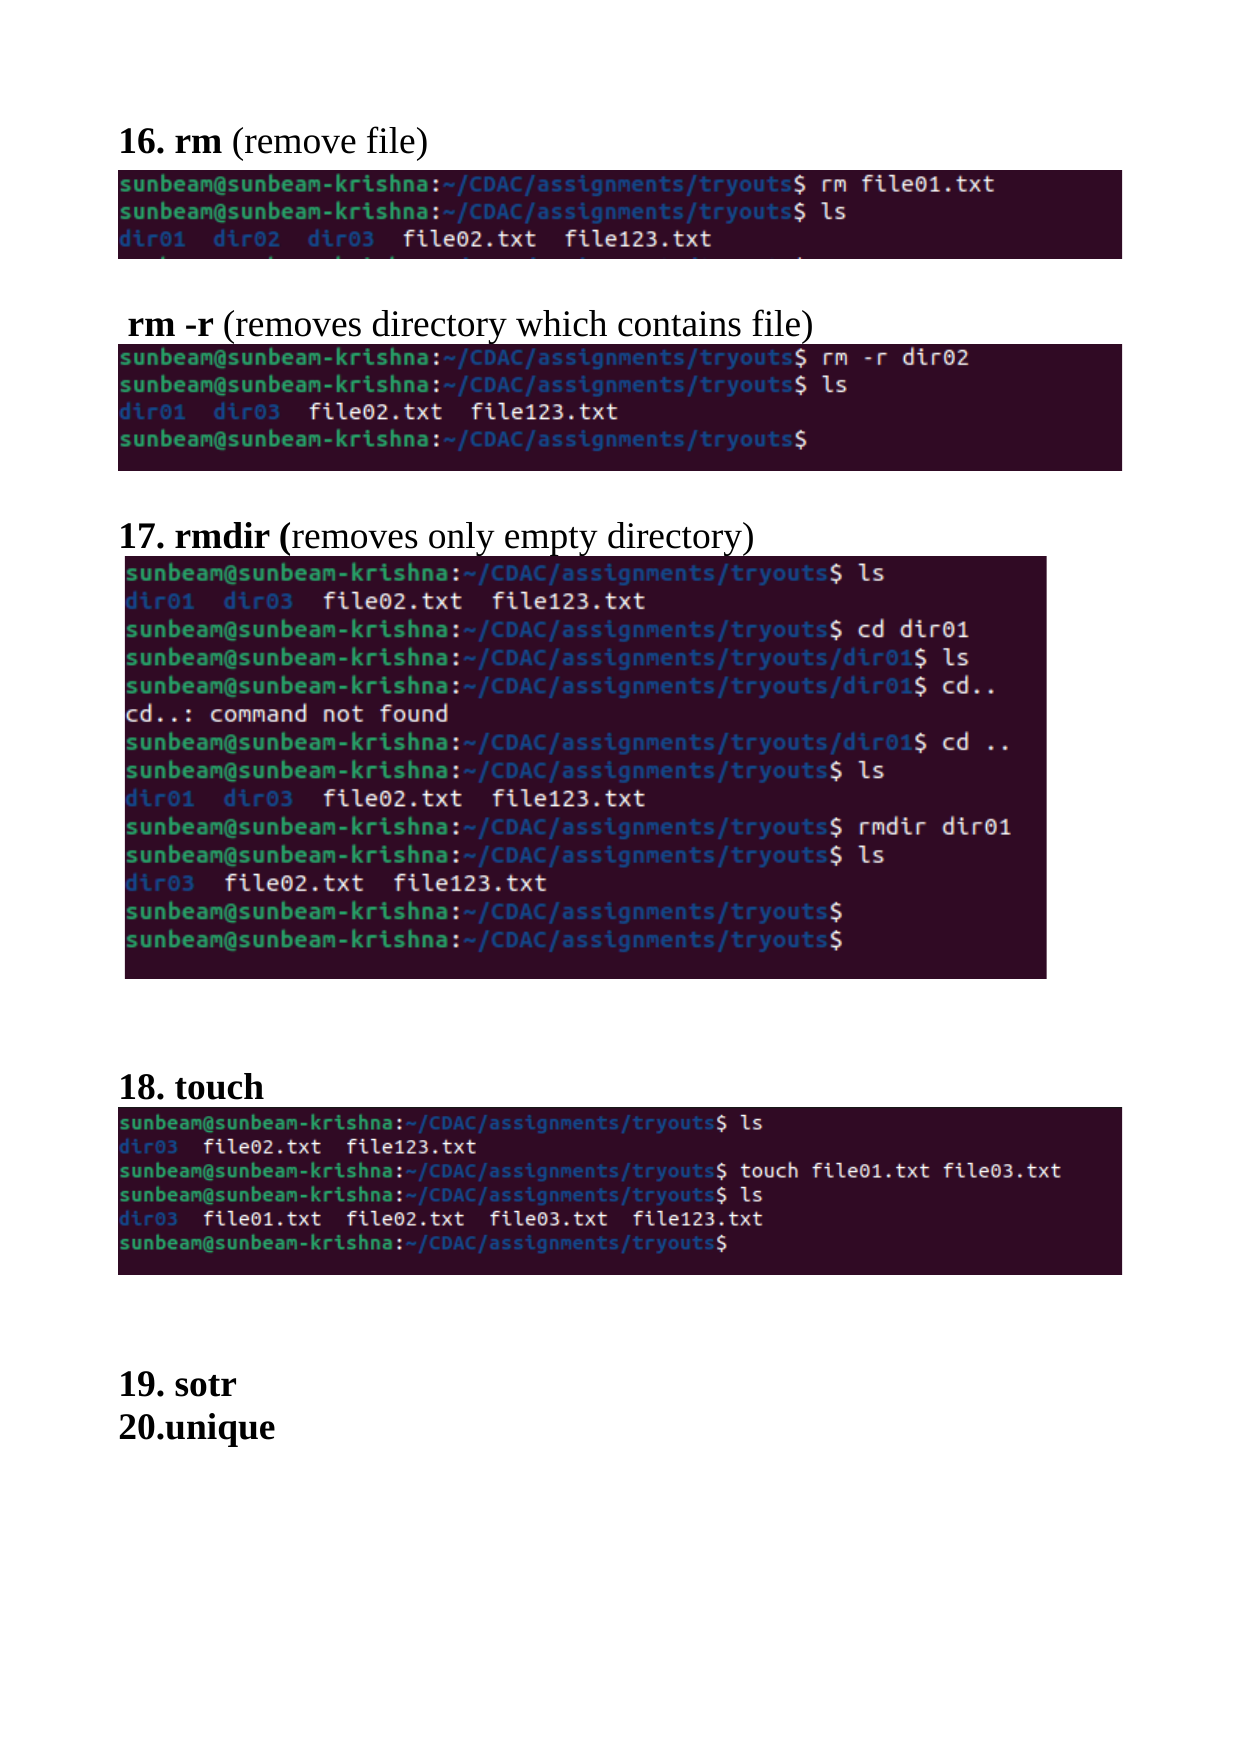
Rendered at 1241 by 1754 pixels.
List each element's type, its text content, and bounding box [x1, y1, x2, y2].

picture [118, 170, 1123, 259]
text 20.unique [118, 1404, 1122, 1447]
picture [118, 344, 1123, 471]
picture [118, 1107, 1123, 1275]
text 17. rmdir (removes only empty directory) [118, 513, 1122, 557]
picture [124, 556, 1047, 979]
text 19. sotr [118, 1361, 1122, 1404]
text 16. rm (remove file) [118, 118, 1122, 161]
text 18. touch [118, 1065, 1122, 1107]
text rm -r (removes directory which contains file) [118, 301, 1122, 344]
